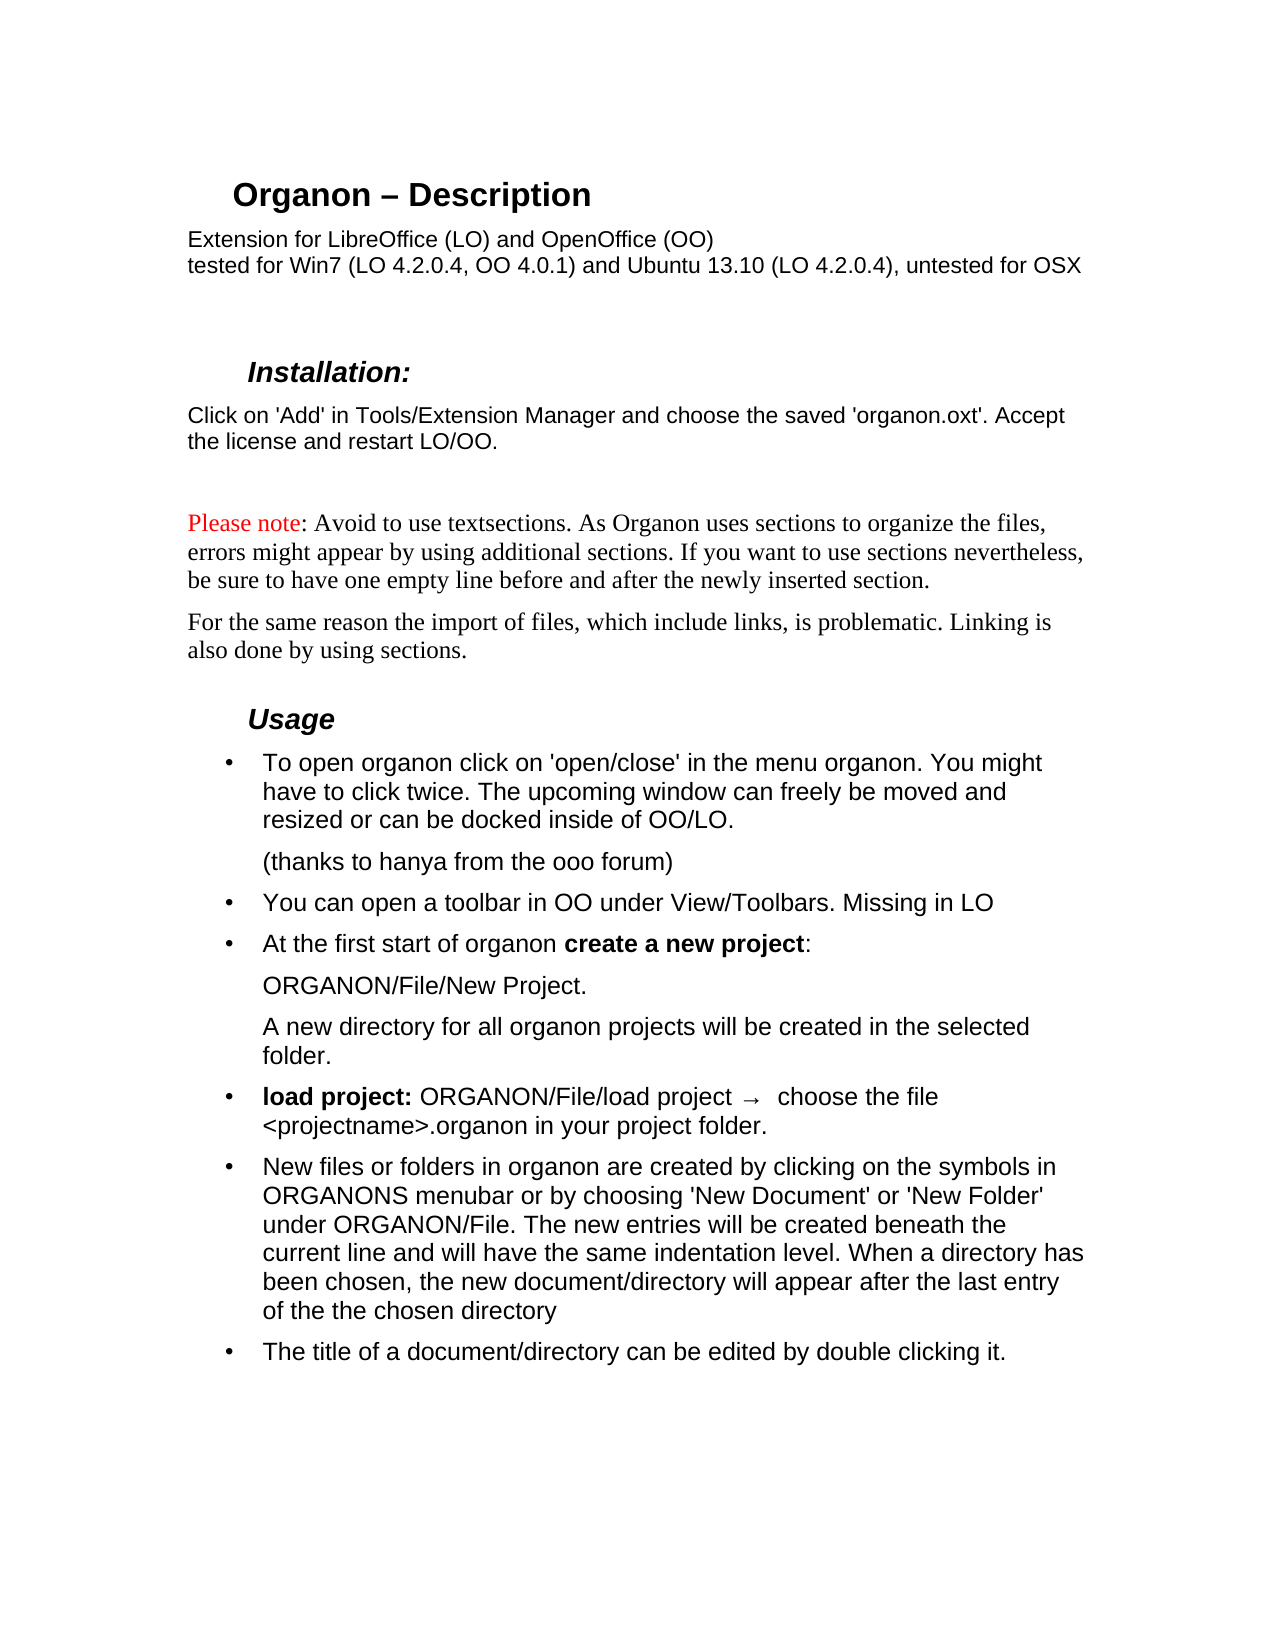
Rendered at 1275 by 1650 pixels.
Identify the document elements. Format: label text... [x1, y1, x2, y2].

list ORGANON/File/New Project. [225, 971, 1087, 999]
text Click on 'Add' in Tools/Extension Manager and choose the saved 'organon.oxt'. Accept the license and restart LO/OO. [187, 402, 1087, 454]
list To open organon click on 'open/close' in the menu organon. You might have to click twice. The upcoming window can freely be moved and resized or can be docked inside of OO/LO. [225, 748, 1087, 834]
text tested for Win7 (LO 4.2.0.4, OO 4.0.1) and Ubuntu 13.10 (LO 4.2.0.4), untested for OSX [187, 252, 1087, 279]
list At the first start of organon create a new project: [225, 929, 1087, 958]
text Usage [187, 702, 1087, 735]
text Extension for LibreOffice (LO) and OpenOffice (OO) [187, 226, 1087, 252]
list load project: ORGANON/File/load project → choose the file <projectname>.organon in your project folder. [225, 1082, 1087, 1139]
list You can open a toolbar in OO under View/Toolbars. Missing in LO [225, 888, 1087, 917]
text Please note: Avoid to use textsections. As Organon uses sections to organize the files, errors might appear by using additional sections. If you want to use sections nevertheless, be sure to have one empty line before and after the newly inserted section. [187, 508, 1087, 594]
list (thanks to hanya from the ooo forum) [225, 847, 1087, 875]
list The title of a document/directory can be edited by double clicking it. [225, 1337, 1087, 1366]
text For the same reason the import of files, which include links, is problematic. Linking is also done by using sections. [187, 607, 1087, 664]
text Installation: [187, 356, 1087, 389]
list A new directory for all organon projects will be created in the selected folder. [225, 1012, 1087, 1069]
list New files or folders in organon are created by clicking on the symbols in ORGANONS menubar or by choosing 'New Document' or 'New Folder' under ORGANON/File. The new entries will be created beneath the current line and will have the same indentation level. When a directory has been chosen, the new document/directory will appear after the last entry of the the chosen directory [225, 1152, 1087, 1324]
text Organon – Description [187, 175, 1087, 213]
